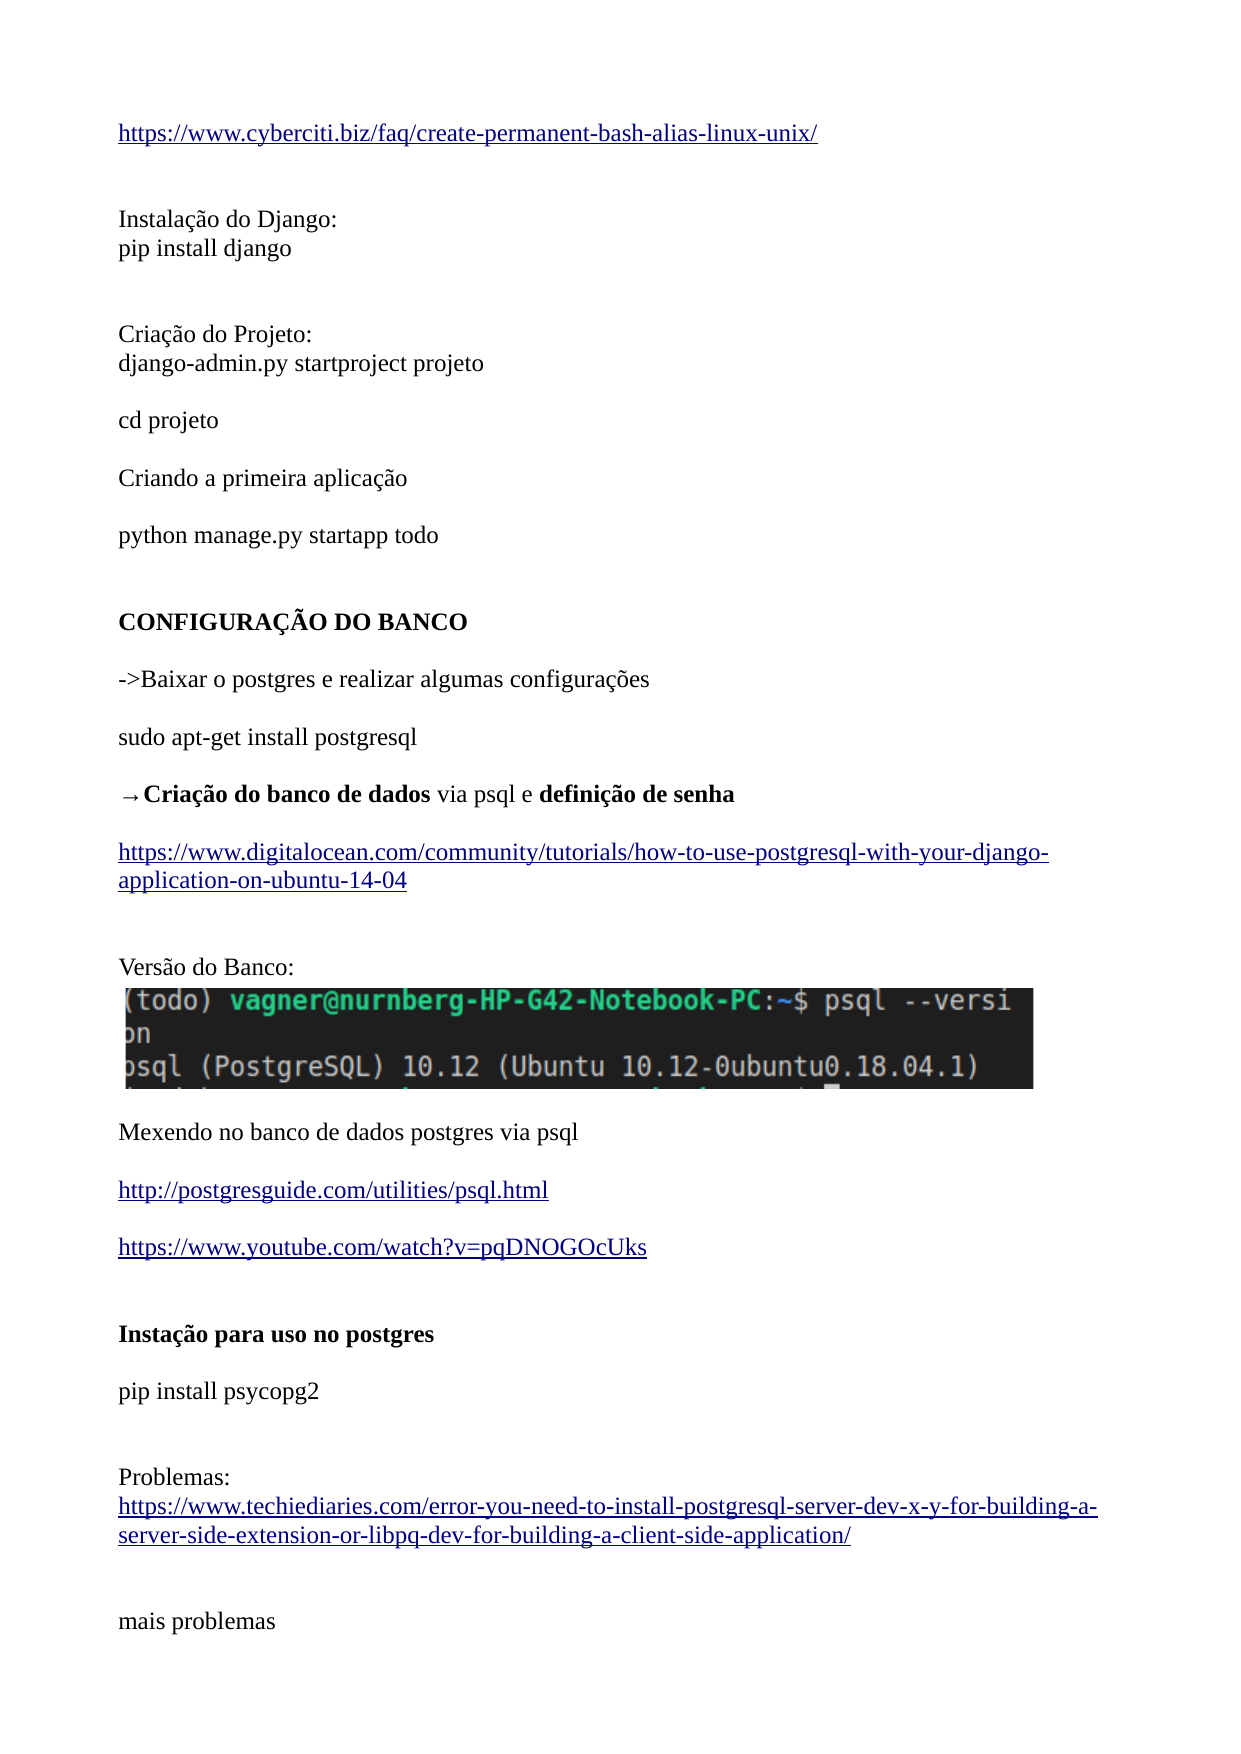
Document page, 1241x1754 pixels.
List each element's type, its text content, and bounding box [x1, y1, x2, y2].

text Problemas: [118, 1462, 1122, 1491]
text CONFIGURAÇÃO DO BANCO [118, 607, 1122, 636]
picture [125, 988, 1034, 1089]
text Criando a primeira aplicação [118, 463, 1122, 492]
text https://www.digitalocean.com/community/tutorials/how-to-use-postgresql-with-your-django-application-on-ubuntu-14-04 [118, 837, 1122, 894]
text Mexendo no banco de dados postgres via psql [118, 1117, 1122, 1146]
text https://www.cyberciti.biz/faq/create-permanent-bash-alias-linux-unix/ [118, 118, 1122, 147]
text python manage.py startapp todo [118, 521, 1122, 549]
text Instalação do Django: [118, 204, 1122, 233]
text Criação do Projeto: [118, 319, 1122, 348]
text mais problemas [118, 1606, 1122, 1635]
text django-admin.py startproject projeto [118, 348, 1122, 377]
text https://www.techiediaries.com/error-you-need-to-install-postgresql-server-dev-x-y-for-building-a-server-side-extension-or-libpq-dev-for-building-a-client-side-application/ [118, 1491, 1122, 1549]
text Instação para uso no postgres [118, 1319, 1122, 1347]
text pip install psycopg2 [118, 1376, 1122, 1405]
text http://postgresguide.com/utilities/psql.html [118, 1175, 1122, 1204]
text Versão do Banco: [118, 952, 1122, 981]
text cd projeto [118, 406, 1122, 434]
text pip install django [118, 233, 1122, 262]
text https://www.youtube.com/watch?v=pqDNOGOcUks [118, 1232, 1122, 1261]
text ->Baixar o postgres e realizar algumas configurações [118, 664, 1122, 693]
text sudo apt-get install postgresql [118, 722, 1122, 751]
text →Criação do banco de dados via psql e definição de senha [118, 779, 1122, 808]
